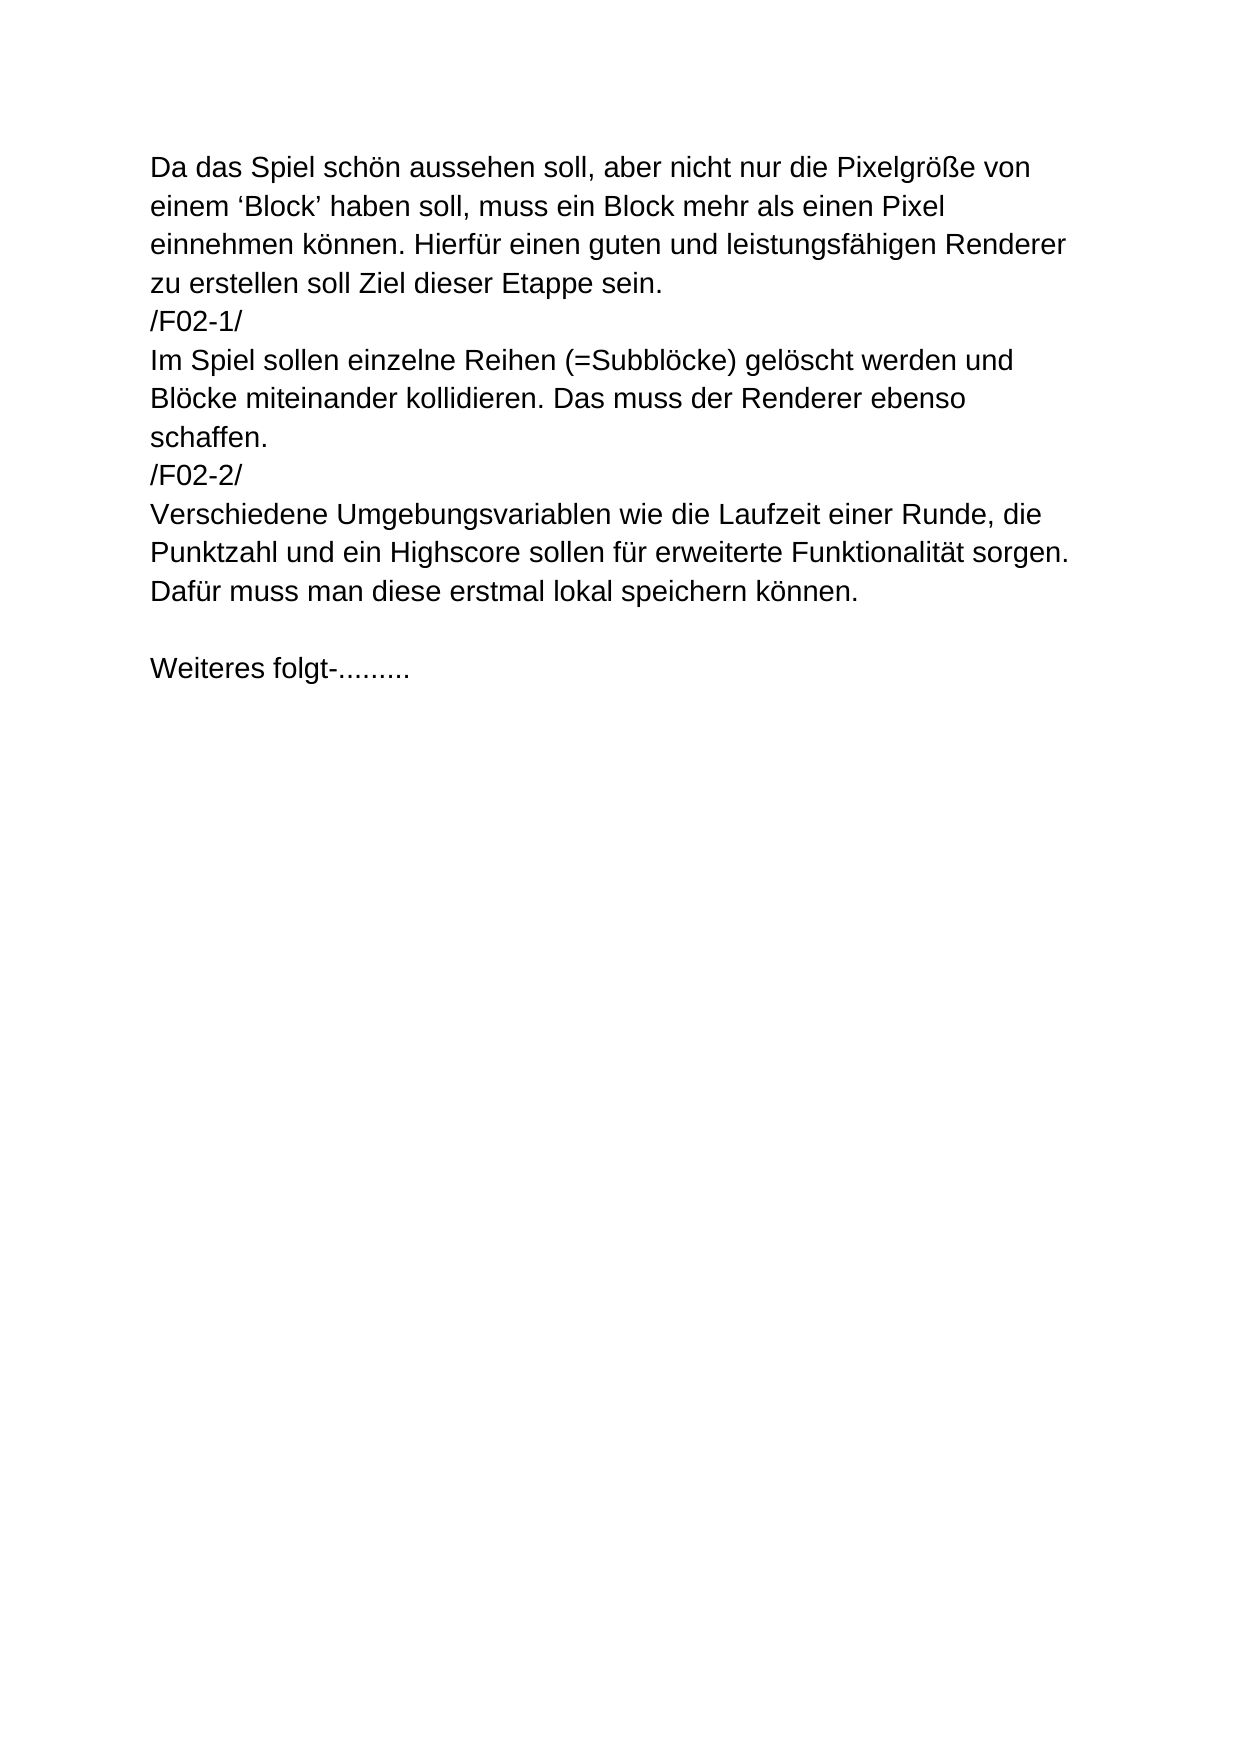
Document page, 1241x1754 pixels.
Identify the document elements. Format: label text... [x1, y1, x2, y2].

text Im Spiel sollen einzelne Reihen (=Subblöcke) gelöscht werden und Blöcke miteinander kollidieren. Das muss der Renderer ebenso schaffen. [150, 343, 1090, 453]
text /F02-1/ [150, 304, 1090, 338]
text Verschiedene Umgebungsvariablen wie die Laufzeit einer Runde, die Punktzahl und ein Highscore sollen für erweiterte Funktionalität sorgen. Dafür muss man diese erstmal lokal speichern können. [150, 497, 1090, 607]
text Weiteres folgt-......... [150, 651, 1090, 684]
text Da das Spiel schön aussehen soll, aber nicht nur die Pixelgröße von einem ‘Block’ haben soll, muss ein Block mehr als einen Pixel einnehmen können. Hierfür einen guten und leistungsfähigen Renderer zu erstellen soll Ziel dieser Etappe sein. [150, 150, 1090, 299]
text /F02-2/ [150, 458, 1090, 492]
